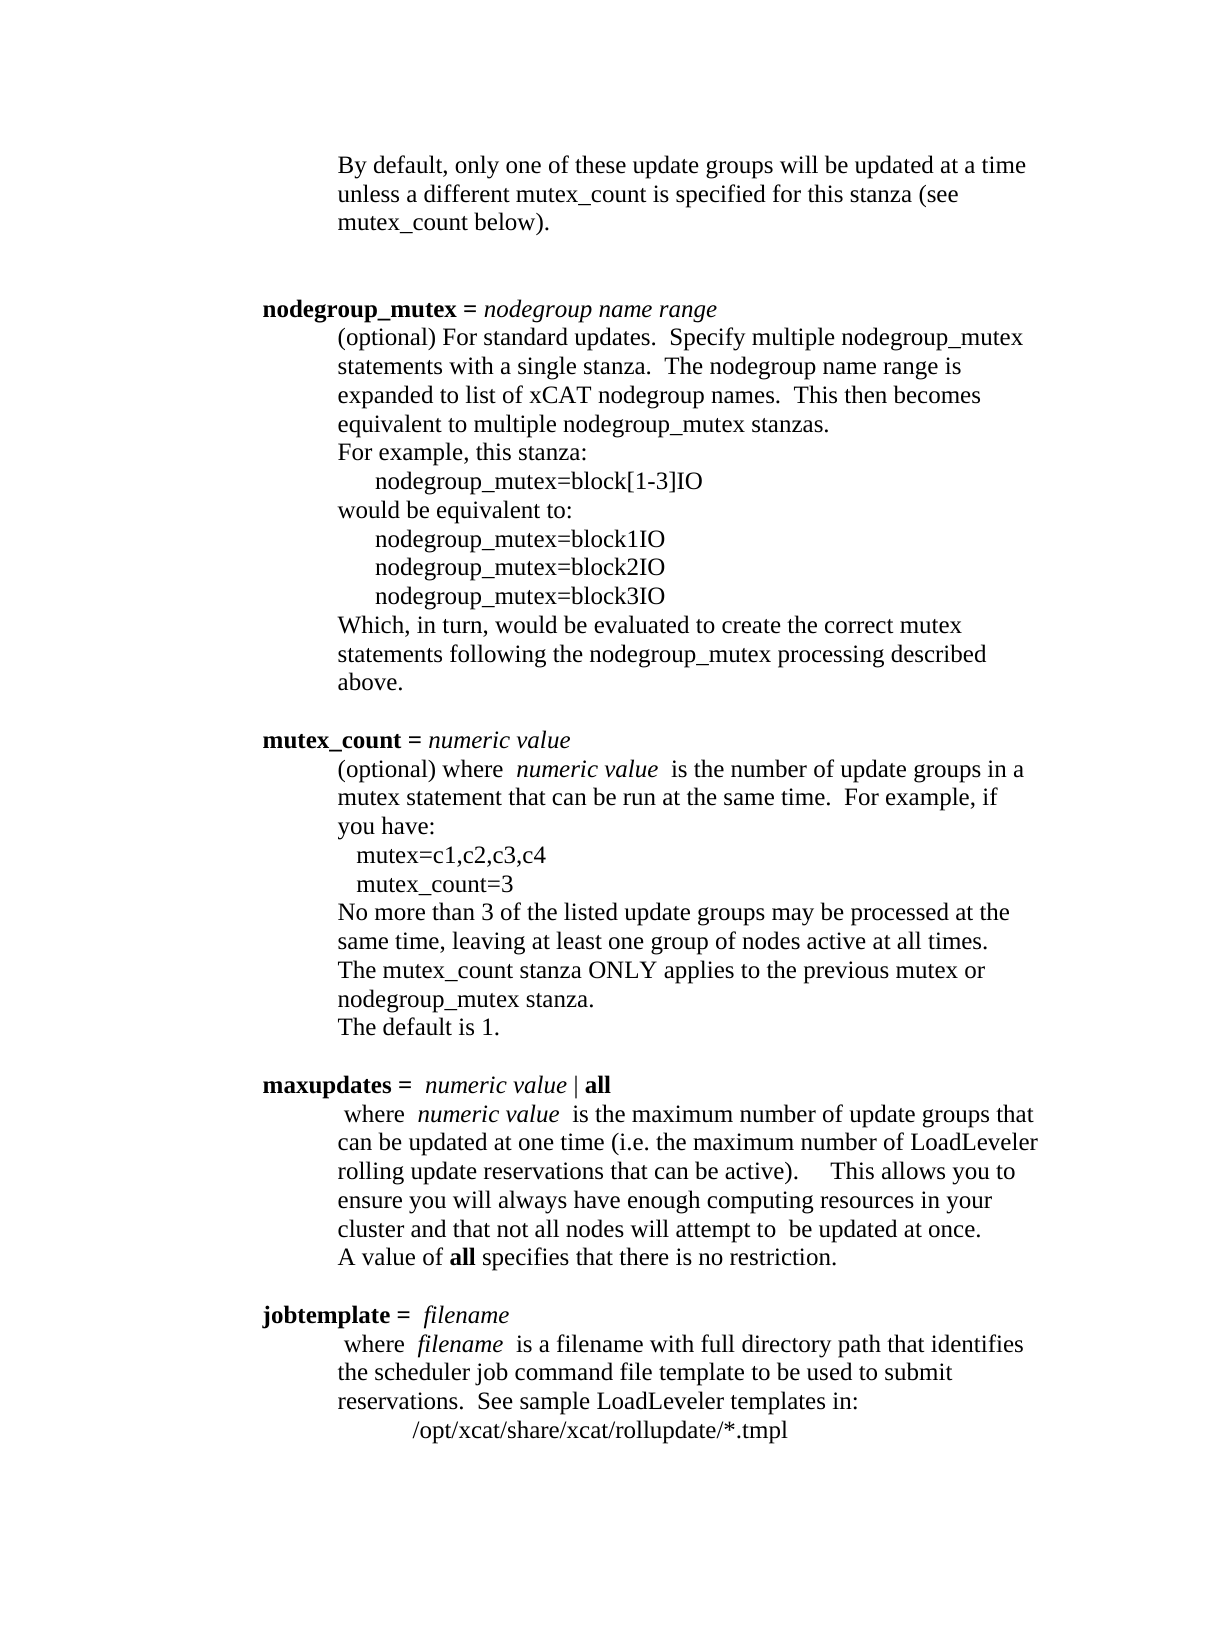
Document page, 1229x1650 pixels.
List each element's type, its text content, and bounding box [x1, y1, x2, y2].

text nodegroup_mutex=block[1-3]IO [337, 466, 1041, 495]
text mutex_count=3 [337, 869, 1041, 897]
text nodegroup_mutex=block1IO [337, 524, 1041, 552]
text (optional) For standard updates. Specify multiple nodegroup_mutex statements with a single stanza. The nodegroup name range is expanded to list of xCAT nodegroup names. This then becomes equivalent to multiple nodegroup_mutex stanzas. [337, 322, 1041, 437]
text where numeric value is the maximum number of update groups that can be updated at one time (i.e. the maximum number of LoadLeveler rolling update reservations that can be active). This allows you to ensure you will always have enough computing resources in your cluster and that not all nodes will attempt to be updated at once. [337, 1099, 1041, 1242]
text where filename is a filename with full directory path that identifies the scheduler job command file template to be used to submit reservations. See sample LoadLeveler templates in: [337, 1329, 1041, 1415]
text mutex_count = numeric value [262, 725, 1041, 754]
text nodegroup_mutex=block3IO [337, 581, 1041, 610]
text /opt/xcat/share/xcat/rollupdate/*.tmpl [412, 1415, 1041, 1444]
text By default, only one of these update groups will be updated at a time unless a different mutex_count is specified for this stanza (see mutex_count below). [337, 150, 1041, 236]
text maxupdates = numeric value | all [262, 1070, 1041, 1099]
text A value of all specifies that there is no restriction. [337, 1242, 1041, 1271]
text For example, this stanza: [337, 437, 1041, 466]
text (optional) where numeric value is the number of update groups in a mutex statement that can be run at the same time. For example, if you have: [337, 754, 1041, 840]
text The mutex_count stanza ONLY applies to the previous mutex or nodegroup_mutex stanza. [337, 955, 1041, 1012]
text jobtemplate = filename [262, 1300, 1041, 1329]
text mutex=c1,c2,c3,c4 [337, 840, 1041, 869]
text would be equivalent to: [337, 495, 1041, 524]
text nodegroup_mutex=block2IO [337, 552, 1041, 581]
text Which, in turn, would be evaluated to create the correct mutex statements following the nodegroup_mutex processing described above. [337, 610, 1041, 696]
text No more than 3 of the listed update groups may be processed at the same time, leaving at least one group of nodes active at all times. [337, 897, 1041, 955]
text The default is 1. [337, 1012, 1041, 1041]
text nodegroup_mutex = nodegroup name range [262, 294, 1041, 322]
